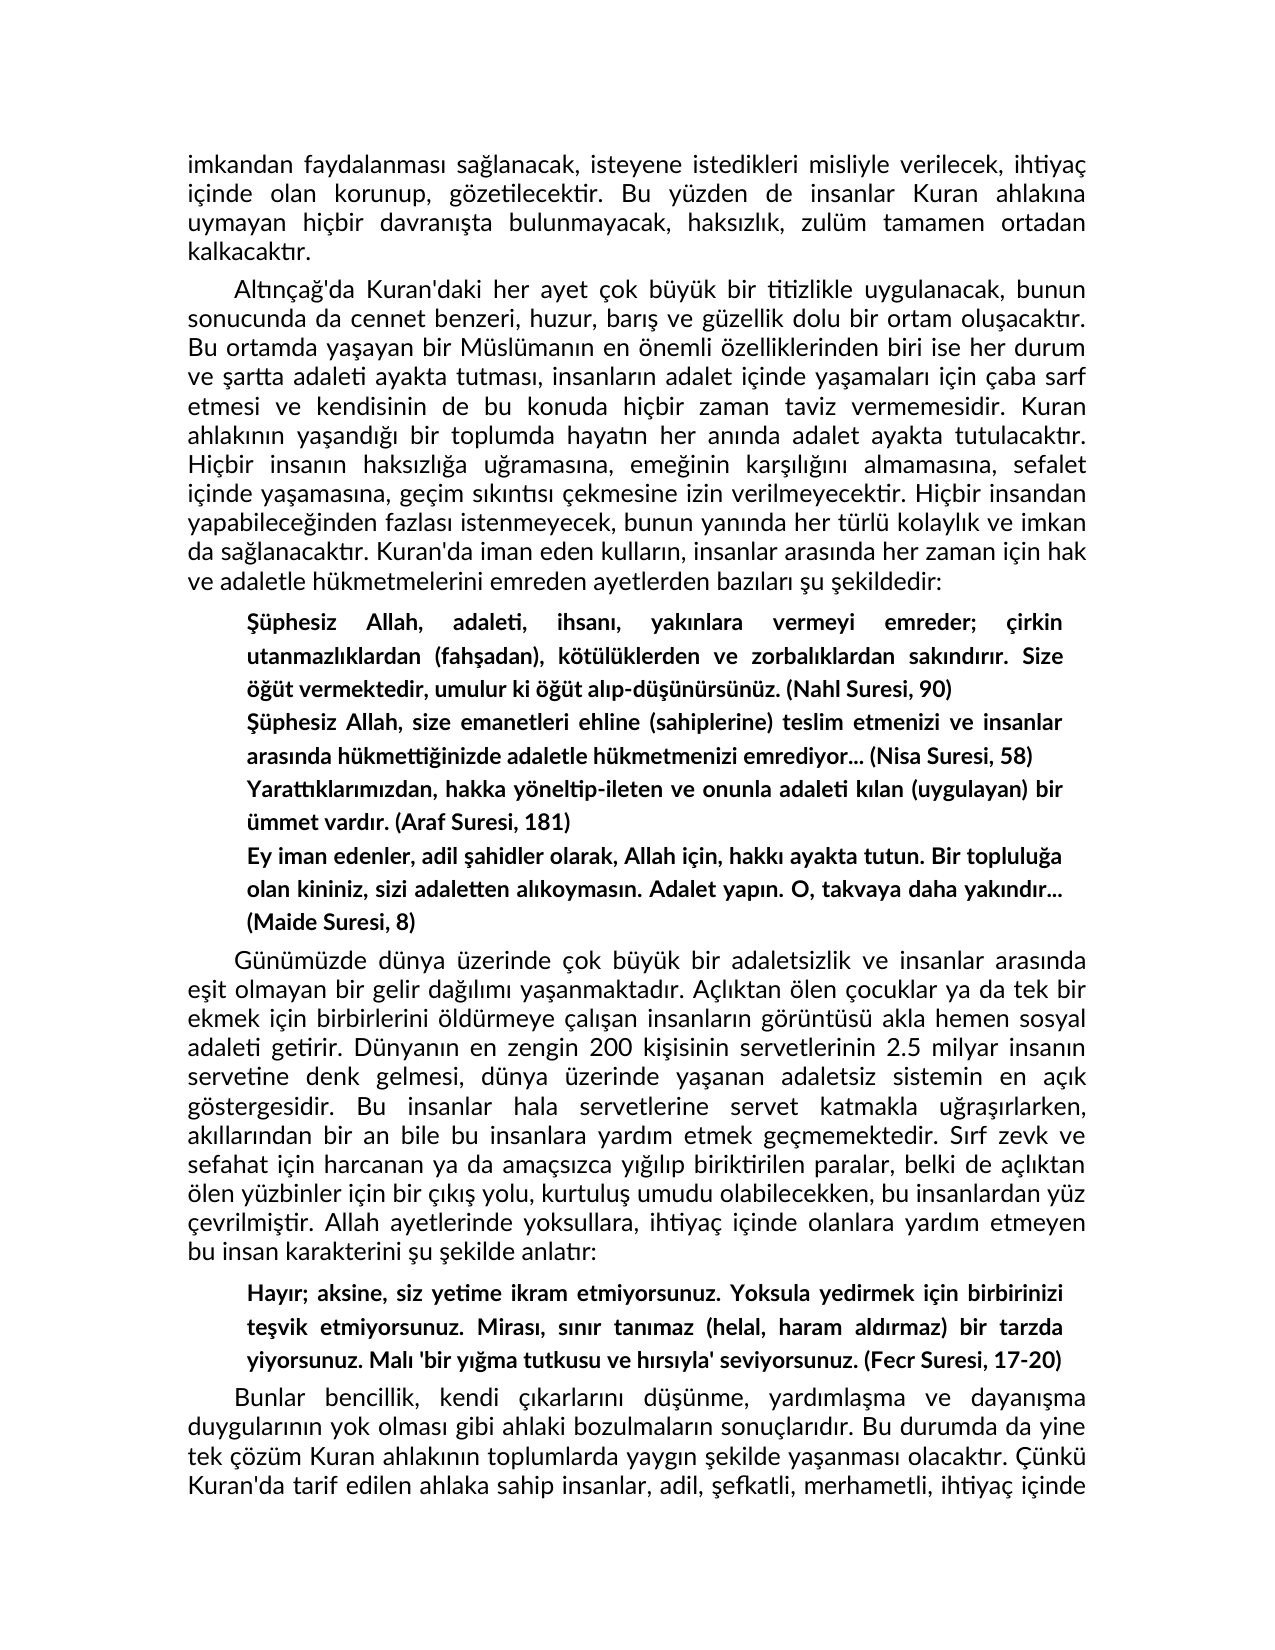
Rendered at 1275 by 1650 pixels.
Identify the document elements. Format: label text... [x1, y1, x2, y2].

text Hayır; aksine, siz yetime ikram etmiyorsunuz. Yoksula yedirmek için birbirinizi teşvik etmiyorsunuz. Mirası, sınır tanımaz (helal, haram aldırmaz) bir tarzda yiyorsunuz. Malı 'bir yığma tutkusu ve hırsıyla' seviyorsunuz. (Fecr Suresi, 17-20) [247, 1275, 1064, 1375]
text Yarattıklarımızdan, hakka yöneltip-ileten ve onunla adaleti kılan (uygulayan) bir ümmet vardır. (Araf Suresi, 181) [247, 771, 1064, 837]
text Altınçağ'da Kuran'daki her ayet çok büyük bir titizlikle uygulanacak, bunun sonucunda da cennet benzeri, huzur, barış ve güzellik dolu bir ortam oluşacaktır. Bu ortamda yaşayan bir Müslümanın en önemli özelliklerinden biri ise her durum ve şartta adaleti ayakta tutması, insanların adalet içinde yaşamaları için çaba sarf etmesi ve kendisinin de bu konuda hiçbir zaman taviz vermemesidir. Kuran ahlakının yaşandığı bir toplumda hayatın her anında adalet ayakta tutulacaktır. Hiçbir insanın haksızlığa uğramasına, emeğinin karşılığını almamasına, sefalet içinde yaşamasına, geçim sıkıntısı çekmesine izin verilmeyecektir. Hiçbir insandan yapabileceğinden fazlası istenmeyecek, bunun yanında her türlü kolaylık ve imkan da sağlanacaktır. Kuran'da iman eden kulların, insanlar arasında her zaman için hak ve adaletle hükmetmelerini emreden ayetlerden bazıları şu şekildedir: [187, 275, 1087, 596]
text Şüphesiz Allah, adaleti, ihsanı, yakınlara vermeyi emreder; çirkin utanmazlıklardan (fahşadan), kötülüklerden ve zorbalıklardan sakındırır. Size öğüt vermektedir, umulur ki öğüt alıp-düşünürsünüz. (Nahl Suresi, 90) [247, 604, 1064, 704]
text Bunlar bencillik, kendi çıkarlarını düşünme, yardımlaşma ve dayanışma duygularının yok olması gibi ahlaki bozulmaların sonuçlarıdır. Bu durumda da yine tek çözüm Kuran ahlakının toplumlarda yaygın şekilde yaşanması olacaktır. Çünkü Kuran'da tarif edilen ahlaka sahip insanlar, adil, şefkatli, merhametli, ihtiyaç içinde [187, 1383, 1087, 1500]
text imkandan faydalanması sağlanacak, isteyene istedikleri misliyle verilecek, ihtiyaç içinde olan korunup, gözetilecektir. Bu yüzden de insanlar Kuran ahlakına uymayan hiçbir davranışta bulunmayacak, haksızlık, zulüm tamamen ortadan kalkacaktır. [187, 150, 1087, 267]
text Ey iman edenler, adil şahidler olarak, Allah için, hakkı ayakta tutun. Bir topluluğa olan kininiz, sizi adaletten alıkoymasın. Adalet yapın. O, takvaya daha yakındır... (Maide Suresi, 8) [247, 837, 1064, 937]
text Günümüzde dünya üzerinde çok büyük bir adaletsizlik ve insanlar arasında eşit olmayan bir gelir dağılımı yaşanmaktadır. Açlıktan ölen çocuklar ya da tek bir ekmek için birbirlerini öldürmeye çalışan insanların görüntüsü akla hemen sosyal adaleti getirir. Dünyanın en zengin 200 kişisinin servetlerinin 2.5 milyar insanın servetine denk gelmesi, dünya üzerinde yaşanan adaletsiz sistemin en açık göstergesidir. Bu insanlar hala servetlerine servet katmakla uğraşırlarken, akıllarından bir an bile bu insanlara yardım etmek geçmemektedir. Sırf zevk ve sefahat için harcanan ya da amaçsızca yığılıp biriktirilen paralar, belki de açlıktan ölen yüzbinler için bir çıkış yolu, kurtuluş umudu olabilecekken, bu insanlardan yüz çevrilmiştir. Allah ayetlerinde yoksullara, ihtiyaç içinde olanlara yardım etmeyen bu insan karakterini şu şekilde anlatır: [187, 946, 1087, 1267]
text Şüphesiz Allah, size emanetleri ehline (sahiplerine) teslim etmenizi ve insanlar arasında hükmettiğinizde adaletle hükmetmenizi emrediyor... (Nisa Suresi, 58) [247, 704, 1064, 771]
